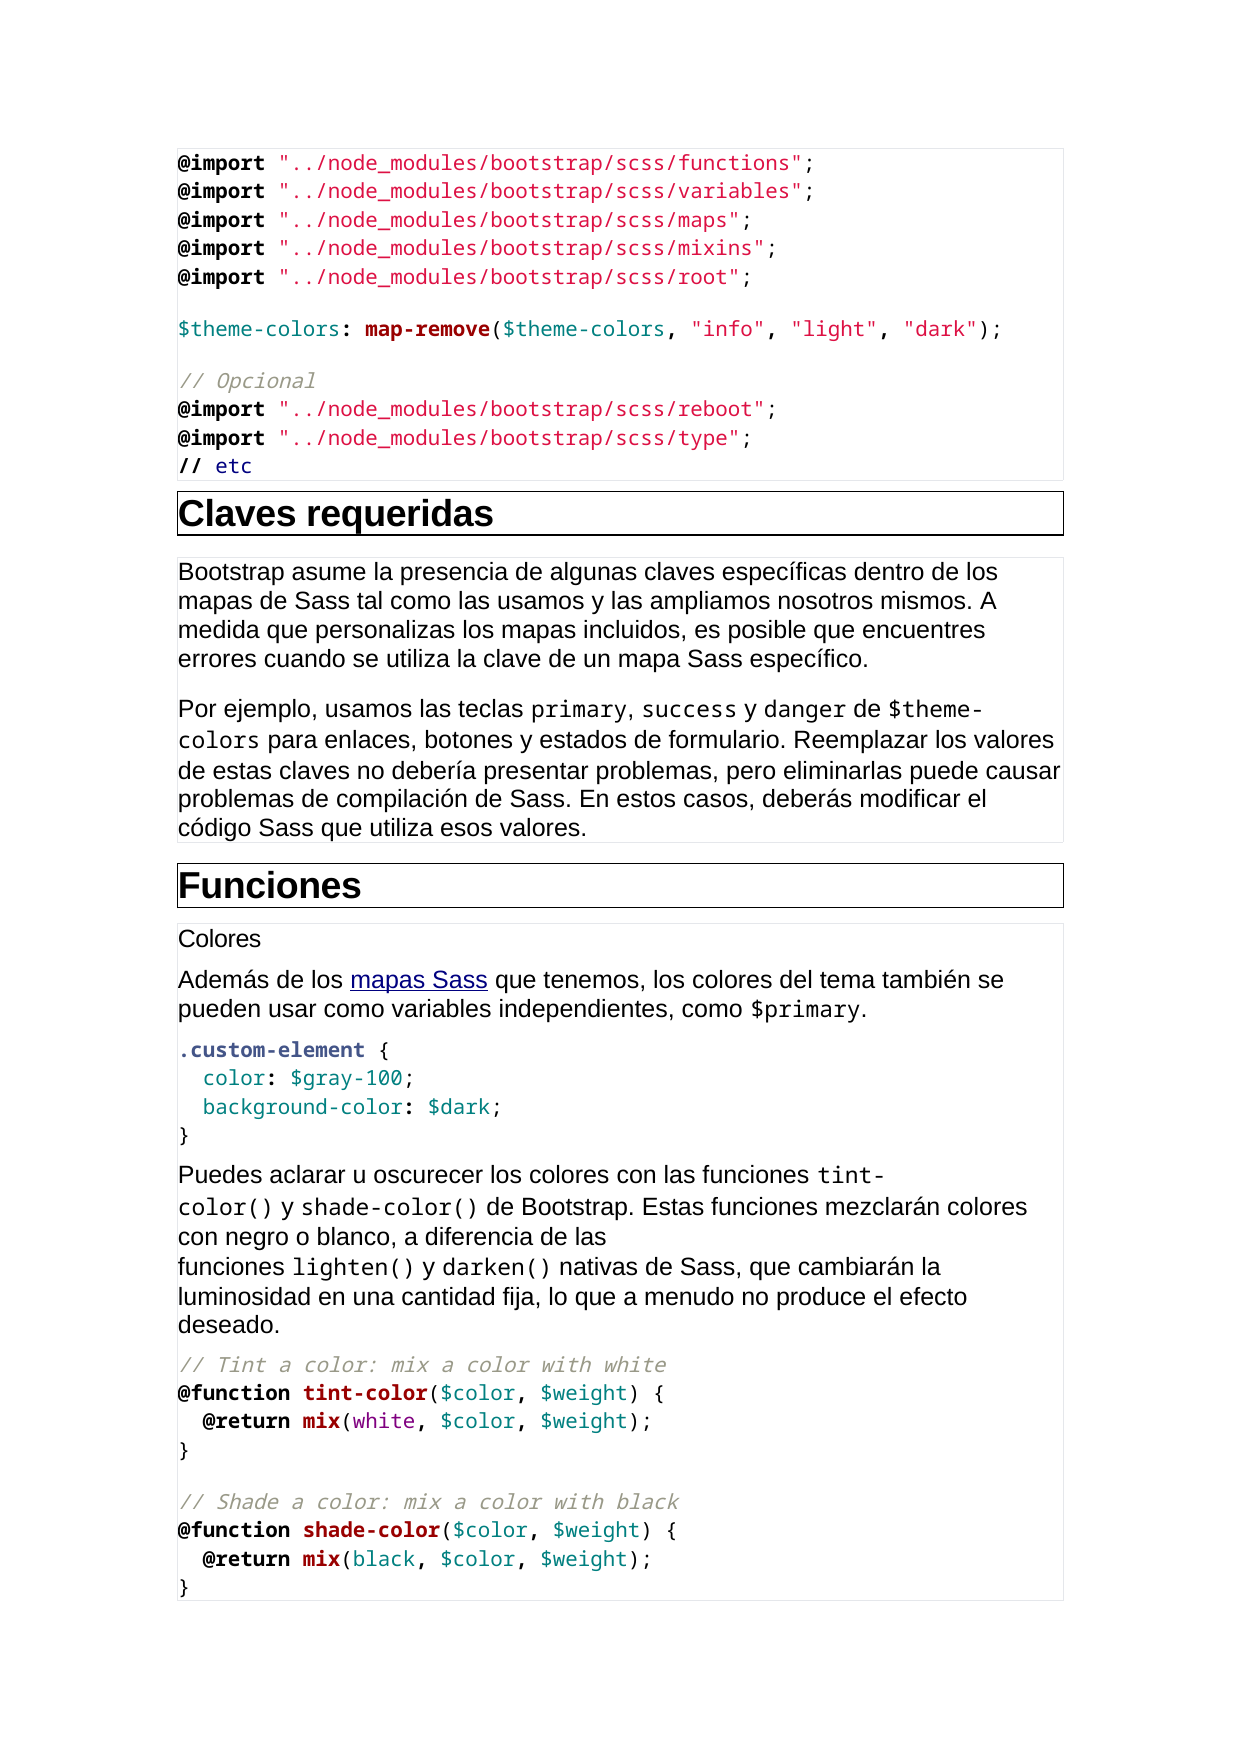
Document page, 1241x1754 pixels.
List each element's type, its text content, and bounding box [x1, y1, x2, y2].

text } [178, 1434, 1063, 1463]
text Puedes aclarar u oscurecer los colores con las funciones tint-color() y shade-color() de Bootstrap. Estas funciones mezclarán colores con negro o blanco, a diferencia de las funciones lighten() y darken() nativas de Sass, que cambiarán la luminosidad en una cantidad fija, lo que a menudo no produce el efecto deseado. [178, 1159, 1063, 1339]
subtitle Colores [178, 924, 1063, 952]
text @import "../node_modules/bootstrap/scss/functions"; [178, 149, 1063, 176]
text @import "../node_modules/bootstrap/scss/reboot"; [178, 394, 1063, 422]
text } [178, 1572, 1063, 1600]
text Además de los mapas Sass que tenemos, los colores del tema también se pueden usar como variables independientes, como $primary. [178, 964, 1063, 1025]
text .custom-element { [178, 1034, 1063, 1063]
text @import "../node_modules/bootstrap/scss/variables"; [178, 176, 1063, 204]
text // etc [178, 451, 1063, 480]
text Bootstrap asume la presencia de algunas claves específicas dentro de los mapas de Sass tal como las usamos y las ampliamos nosotros mismos. A medida que personalizas los mapas incluidos, es posible que encuentres errores cuando se utiliza la clave de un mapa Sass específico. [178, 558, 1063, 672]
text // Shade a color: mix a color with black [178, 1487, 1063, 1515]
text // Opcional [178, 366, 1063, 394]
text // Tint a color: mix a color with white [178, 1349, 1063, 1378]
text @import "../node_modules/bootstrap/scss/maps"; [178, 204, 1063, 233]
text @function tint-color($color, $weight) { [178, 1378, 1063, 1406]
text @import "../node_modules/bootstrap/scss/root"; [178, 261, 1063, 290]
text @return mix(black, $color, $weight); [178, 1543, 1063, 1572]
text $theme-colors: map-remove($theme-colors, "info", "light", "dark"); [178, 313, 1063, 342]
subtitle Funciones [178, 864, 1063, 907]
text @return mix(white, $color, $weight); [178, 1406, 1063, 1434]
text @import "../node_modules/bootstrap/scss/type"; [178, 422, 1063, 451]
subtitle Claves requeridas [178, 492, 1063, 534]
text @import "../node_modules/bootstrap/scss/mixins"; [178, 233, 1063, 261]
text background-color: $dark; [178, 1091, 1063, 1120]
text @function shade-color($color, $weight) { [178, 1515, 1063, 1543]
text color: $gray-100; [178, 1063, 1063, 1091]
text Por ejemplo, usamos las teclas primary, success y danger de $theme-colors para enlaces, botones y estados de formulario. Reemplazar los valores de estas claves no debería presentar problemas, pero eliminarlas puede causar problemas de compilación de Sass. En estos casos, deberás modificar el código Sass que utiliza esos valores. [178, 693, 1063, 842]
text } [178, 1120, 1063, 1149]
